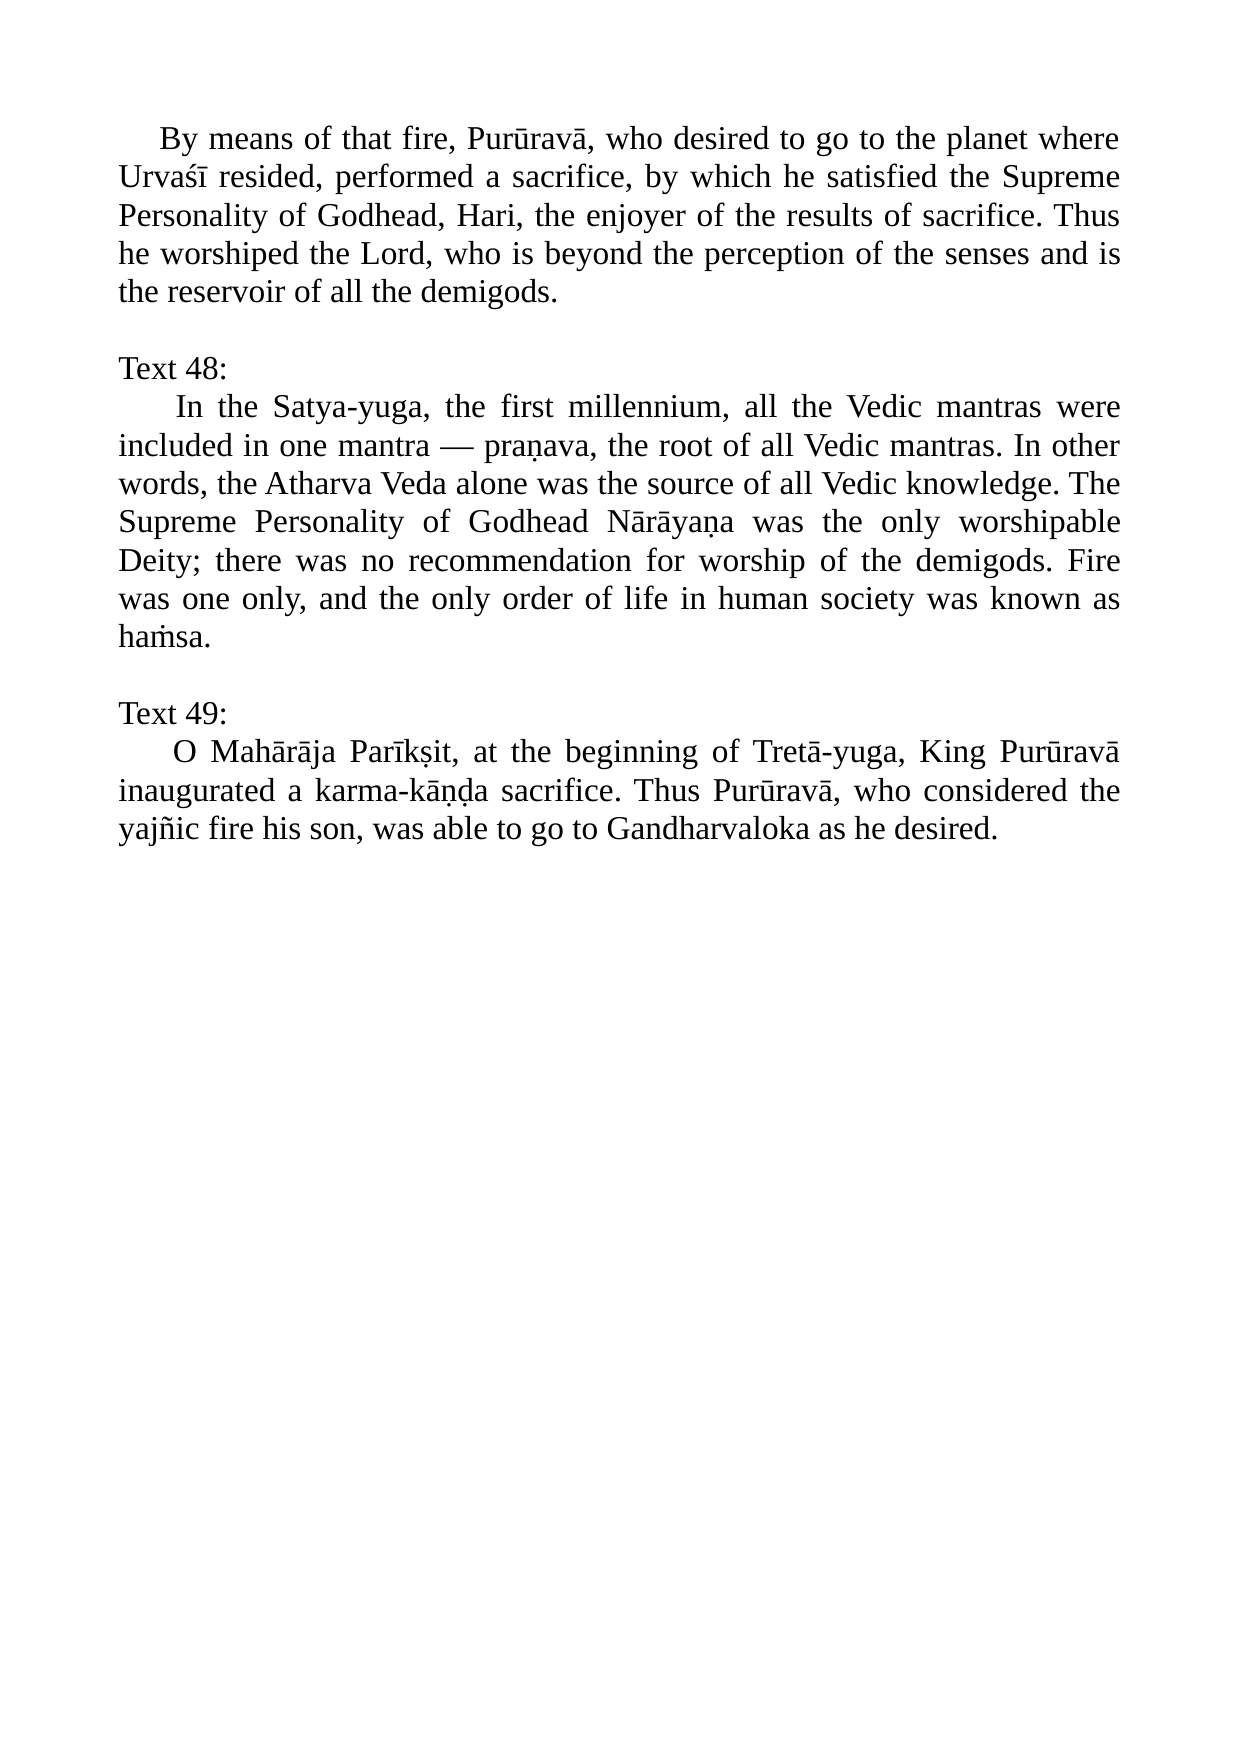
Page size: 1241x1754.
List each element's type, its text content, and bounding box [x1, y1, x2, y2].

text In the Satya-yuga, the first millennium, all the Vedic mantras were included in one mantra — praṇava, the root of all Vedic mantras. In other words, the Atharva Veda alone was the source of all Vedic knowledge. The Supreme Personality of Godhead Nārāyaṇa was the only worshipable Deity; there was no recommendation for worship of the demigods. Fire was one only, and the only order of life in human society was known as haṁsa. [118, 386, 1122, 655]
text Text 49: [118, 693, 1122, 731]
text By means of that fire, Purūravā, who desired to go to the planet where Urvaśī resided, performed a sacrifice, by which he satisfied the Supreme Personality of Godhead, Hari, the enjoyer of the results of sacrifice. Thus he worshiped the Lord, who is beyond the perception of the senses and is the reservoir of all the demigods. [118, 118, 1122, 310]
text Text 48: [118, 348, 1122, 386]
text O Mahārāja Parīkṣit, at the beginning of Tretā-yuga, King Purūravā inaugurated a karma-kāṇḍa sacrifice. Thus Purūravā, who considered the yajñic fire his son, was able to go to Gandharvaloka as he desired. [118, 731, 1122, 846]
